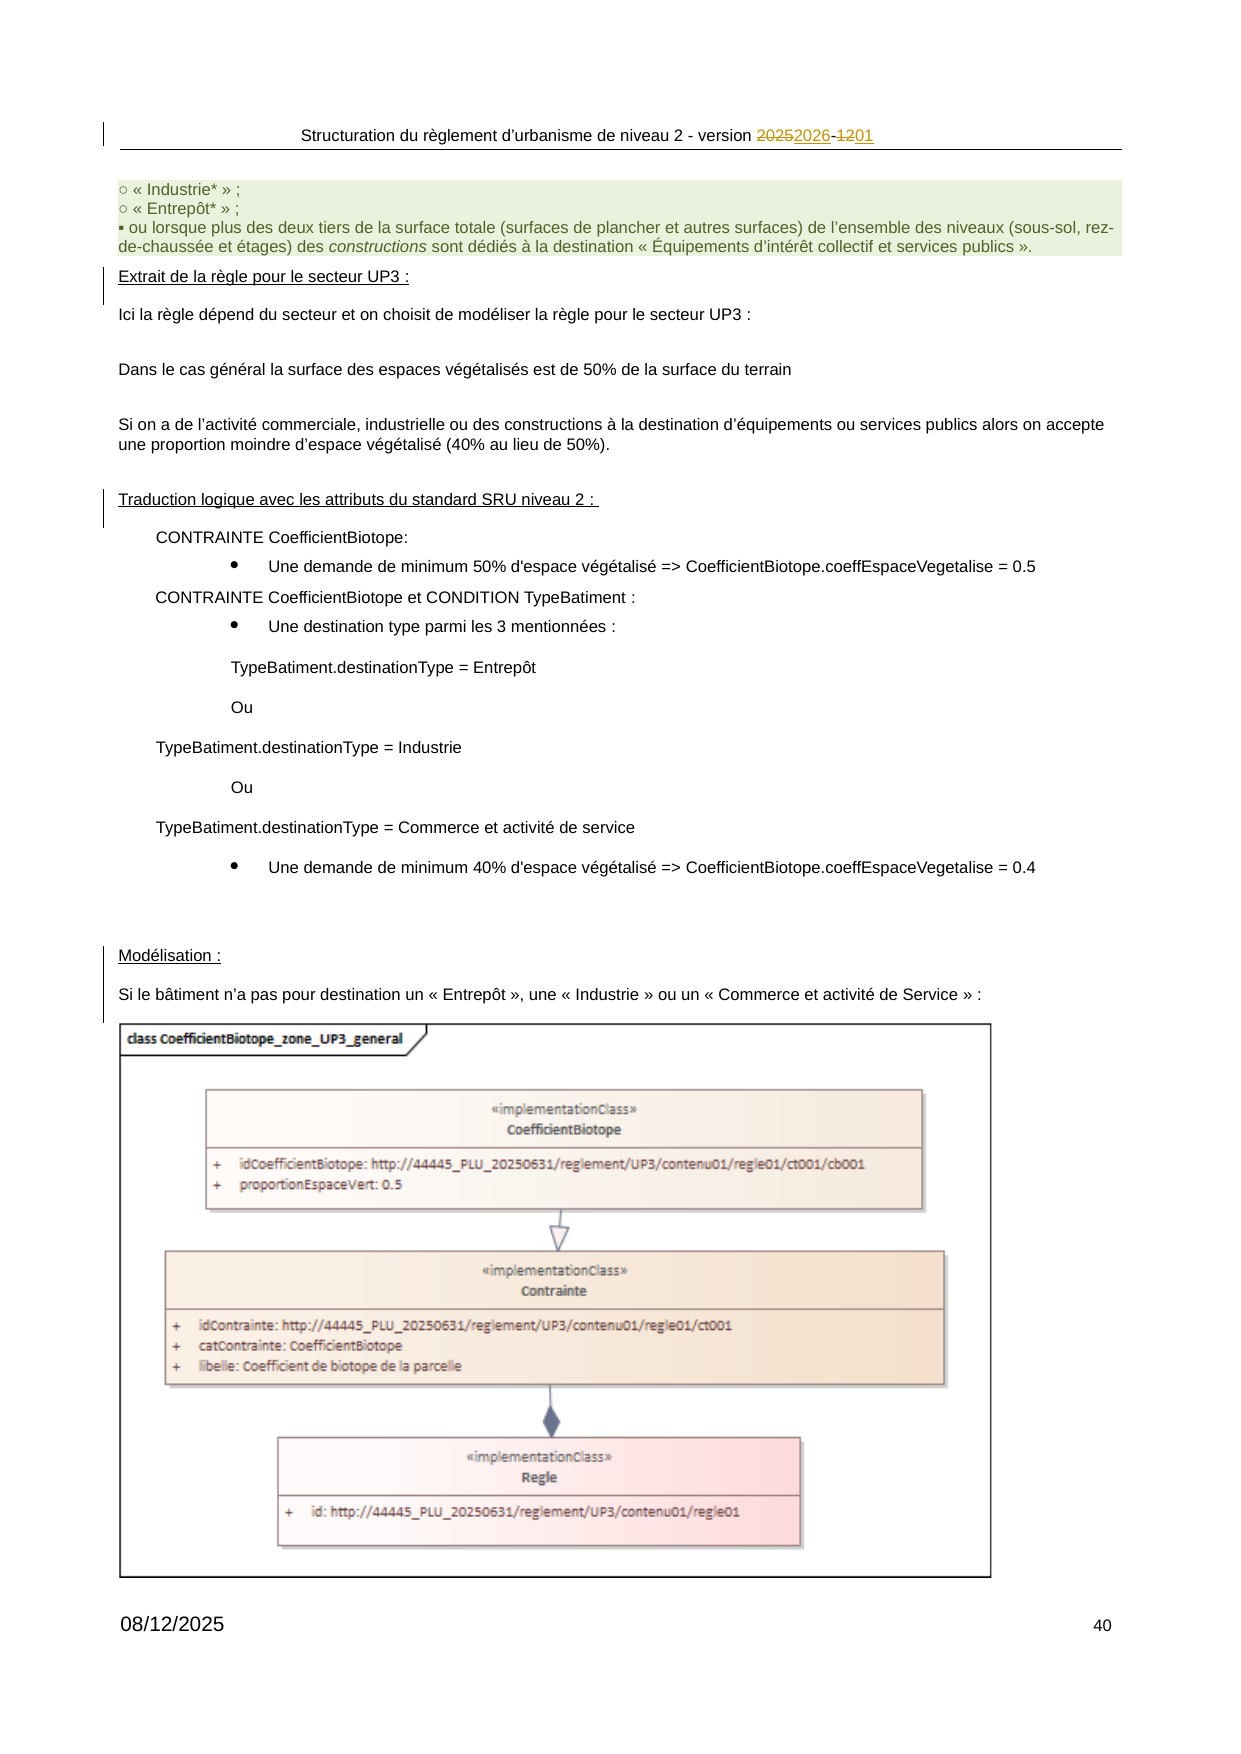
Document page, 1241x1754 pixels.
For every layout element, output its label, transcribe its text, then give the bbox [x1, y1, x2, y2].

text Extrait de la règle pour le secteur UP3 : [118, 267, 1122, 286]
text Ou [231, 698, 1122, 717]
text Ou [231, 778, 1122, 797]
text Dans le cas général la surface des espaces végétalisés est de 50% de la surface du terrain [118, 360, 1122, 379]
list Une destination type parmi les 3 mentionnées : [231, 617, 1122, 637]
text CONTRAINTE CoefficientBiotope: [156, 528, 1122, 547]
list Une demande de minimum 50% d'espace végétalisé => CoefficientBiotope.coeffEspaceVegetalise = 0.5 [231, 557, 1122, 577]
text Modélisation : [118, 946, 1122, 965]
text Si on a de l’activité commerciale, industrielle ou des constructions à la destination d’équipements ou services publics alors on accepte une proportion moindre d’espace végétalisé (40% au lieu de 50%). [118, 415, 1122, 453]
text Traduction logique avec les attributs du standard SRU niveau 2 : [118, 489, 1122, 508]
text Ici la règle dépend du secteur et on choisit de modéliser la règle pour le secteur UP3 : [118, 305, 1122, 324]
list Une demande de minimum 40% d'espace végétalisé => CoefficientBiotope.coeffEspaceVegetalise = 0.4 [231, 858, 1122, 878]
list TypeBatiment.destinationType = Industrie [118, 738, 1122, 757]
picture [118, 1022, 992, 1578]
text TypeBatiment.destinationType = Entrepôt [231, 658, 1122, 677]
list TypeBatiment.destinationType = Commerce et activité de service [118, 818, 1122, 837]
text Si le bâtiment n’a pas pour destination un « Entrepôt », une « Industrie » ou un « Commerce et activité de Service » : [118, 984, 1122, 1004]
text ○ « Industrie* » ; ○ « Entrepôt* » ; ▪ ou lorsque plus des deux tiers de la surface totale (surfaces de plancher et autres surfaces) de l’ensemble des niveaux (sous-sol, rez-de-chaussée et étages) des constructions sont dédiés à la destination « Équipements d’intérêt collectif et services publics ». [118, 180, 1122, 256]
text CONTRAINTE CoefficientBiotope et CONDITION TypeBatiment : [118, 588, 1122, 607]
